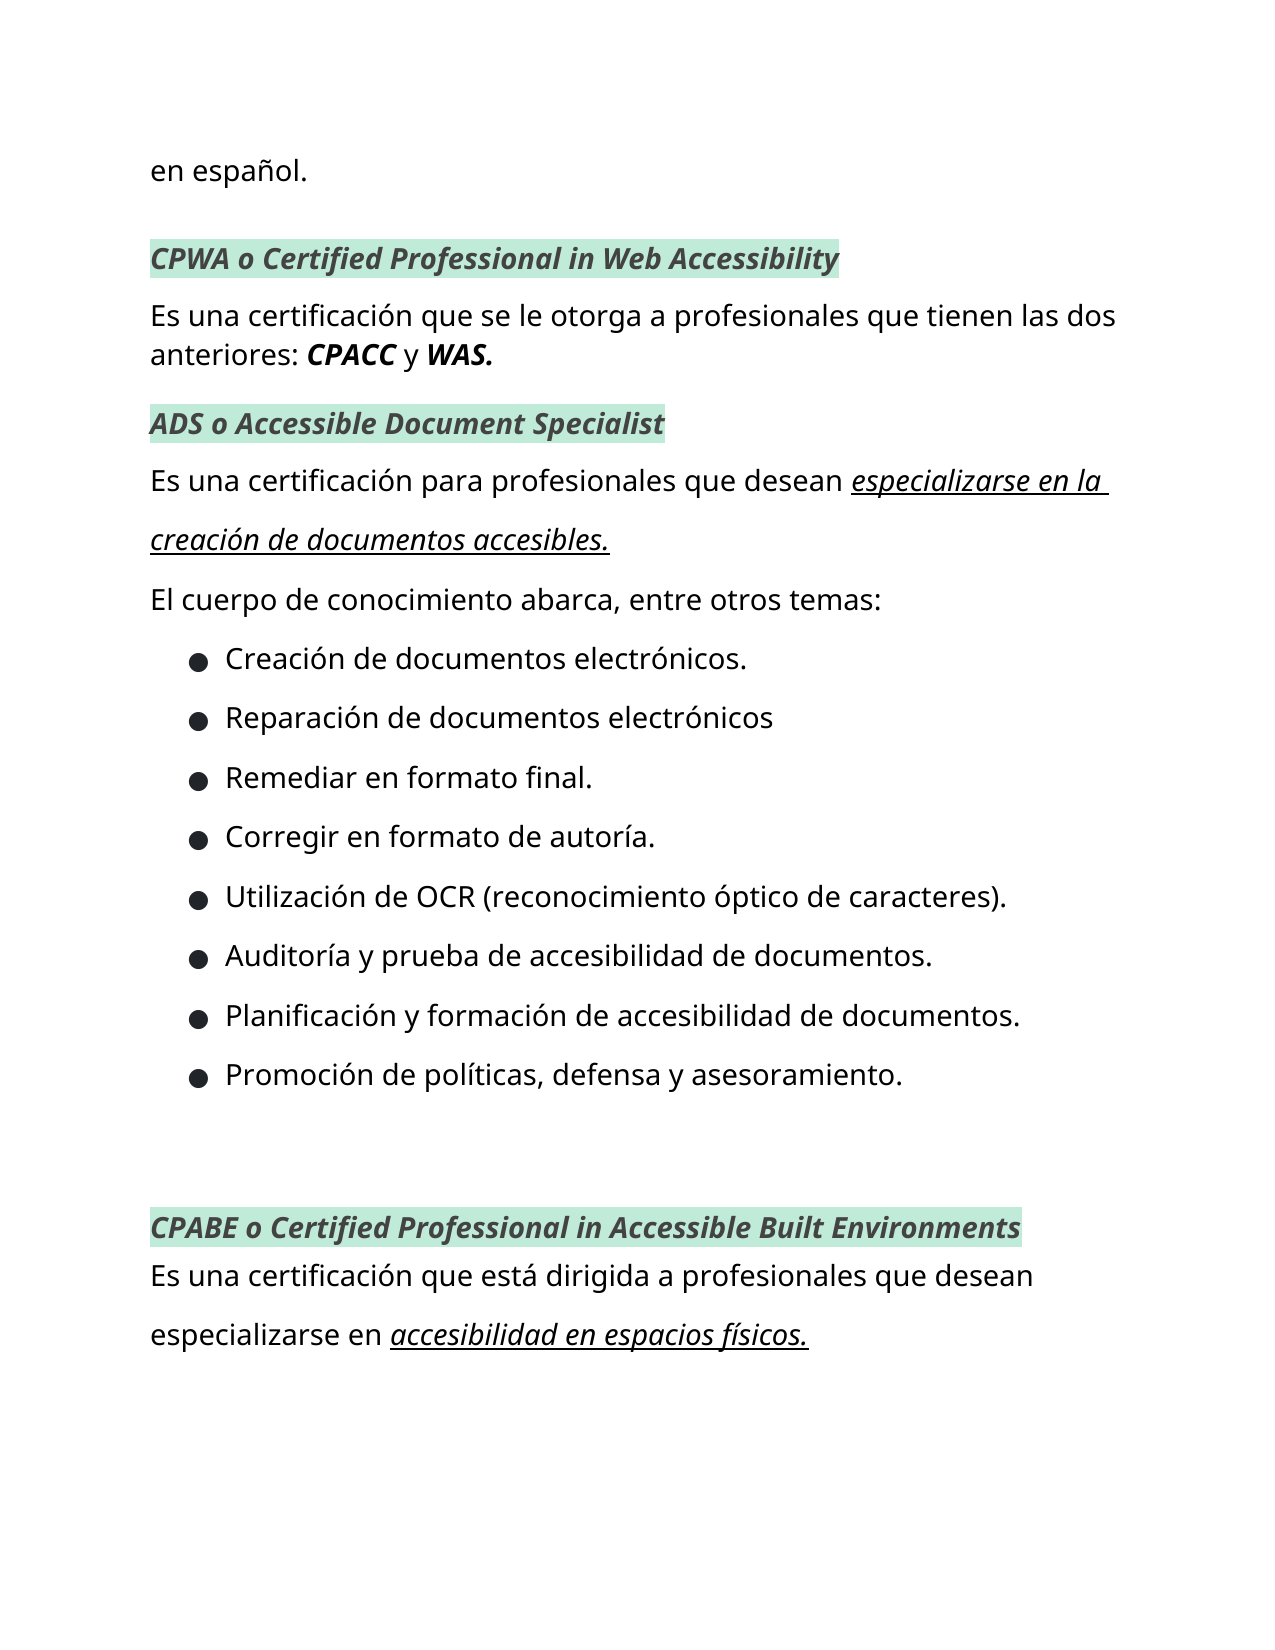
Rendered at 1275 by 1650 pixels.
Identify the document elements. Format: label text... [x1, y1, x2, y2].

list Auditoría y prueba de accesibilidad de documentos. [187, 936, 1125, 975]
subtitle CPWA o Certified Professional in Web Accessibility [839, 239, 1125, 278]
text Es una certificación para profesionales que desean especializarse en la creación de documentos accesibles. [150, 460, 1125, 559]
list Utilización de OCR (reconocimiento óptico de caracteres). [187, 876, 1125, 916]
text El cuerpo de conocimiento abarca, entre otros temas: [150, 579, 1125, 618]
text Es una certificación que está dirigida a profesionales que desean especializarse en accesibilidad en espacios físicos. [150, 1255, 1125, 1354]
subtitle ADS o Accessible Document Specialist [150, 403, 1125, 443]
text Es una certificación que se le otorga a profesionales que tienen las dos anteriores: CPACC y WAS. [150, 295, 1125, 374]
text en español. [150, 150, 1125, 190]
list Corregir en formato de autoría. [187, 817, 1125, 856]
list Promoción de políticas, defensa y asesoramiento. [187, 1055, 1125, 1094]
list Planificación y formación de accesibilidad de documentos. [187, 995, 1125, 1035]
list Creación de documentos electrónicos. [187, 638, 1125, 678]
list Remediar en formato final. [187, 757, 1125, 797]
list Reparación de documentos electrónicos [187, 698, 1125, 737]
subtitle CPABE o Certified Professional in Accessible Built Environments [1022, 1207, 1125, 1247]
